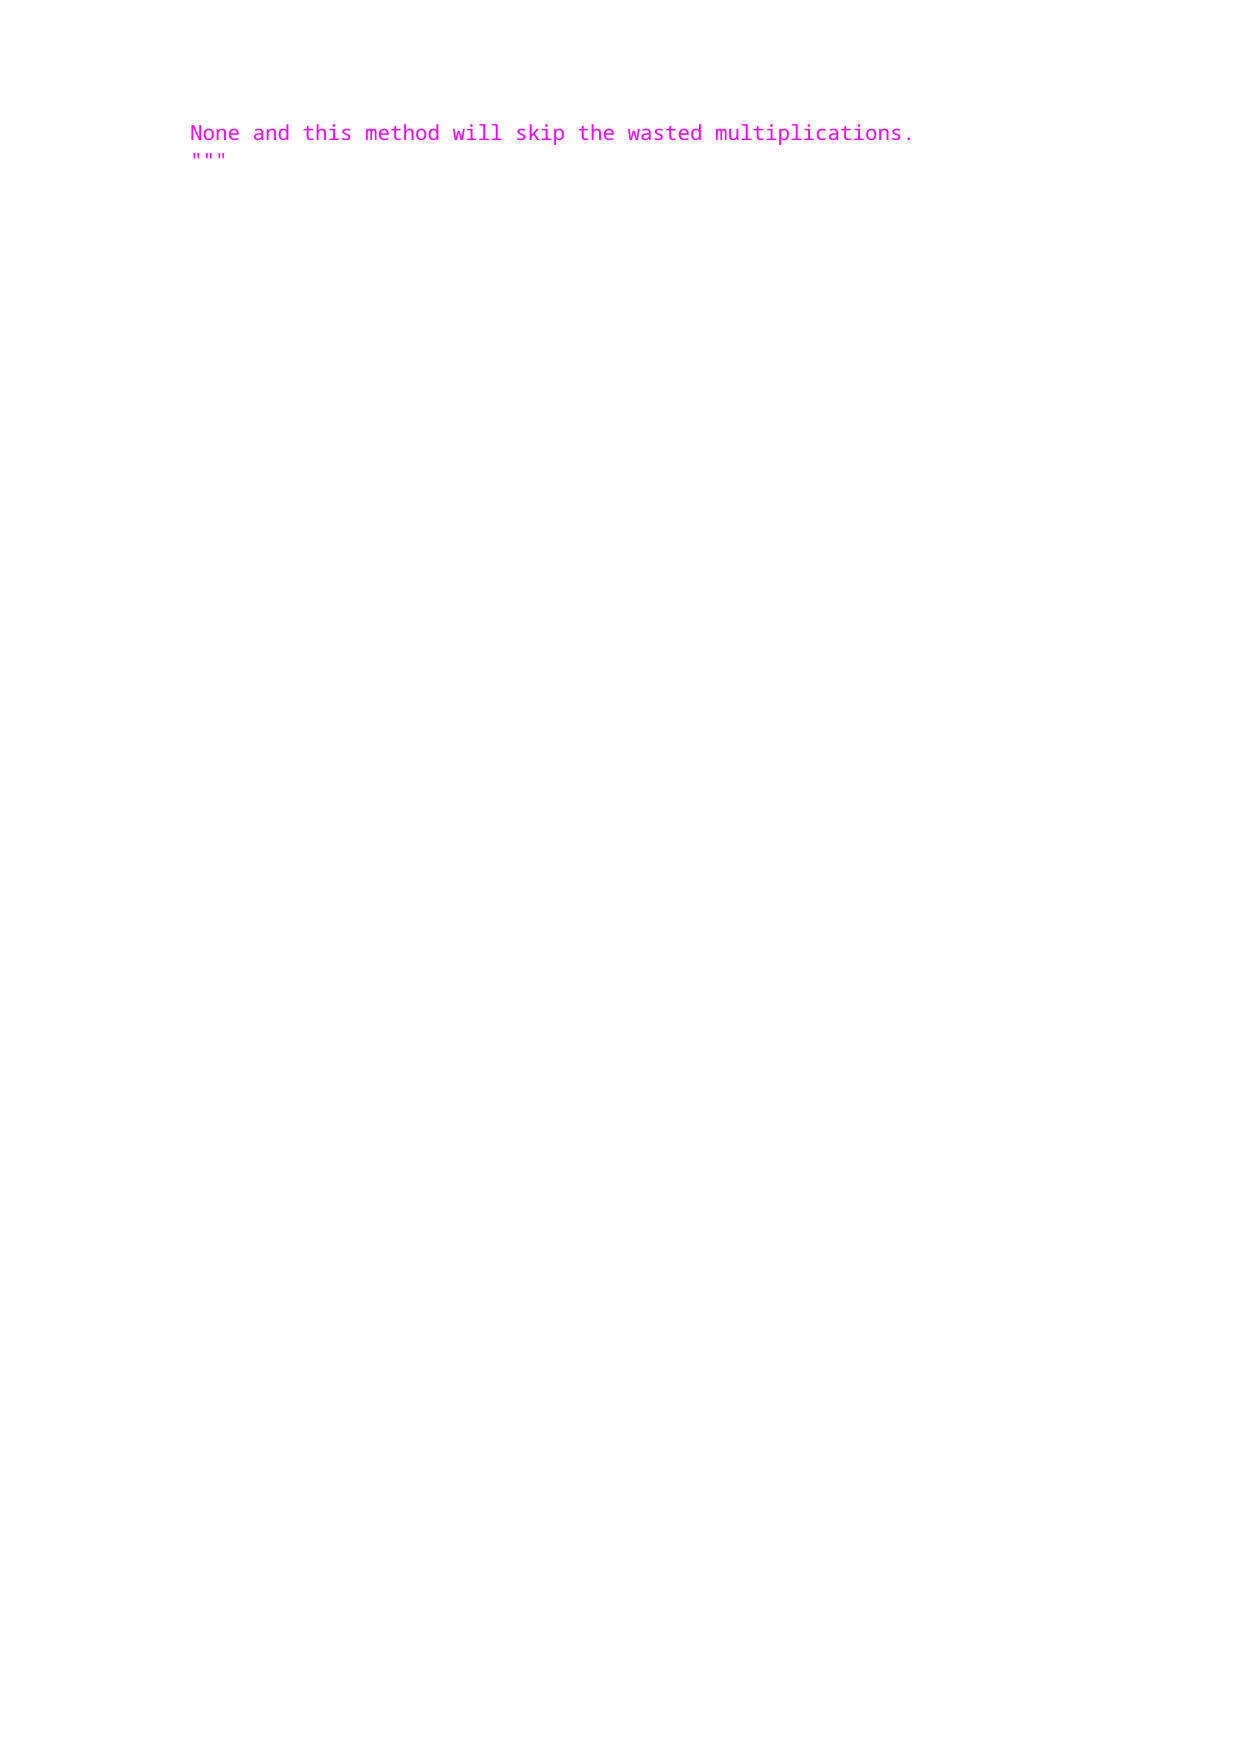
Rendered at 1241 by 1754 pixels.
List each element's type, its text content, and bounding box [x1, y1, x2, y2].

text None and this method will skip the wasted multiplications. [190, 118, 1122, 147]
text """ [190, 147, 1122, 175]
